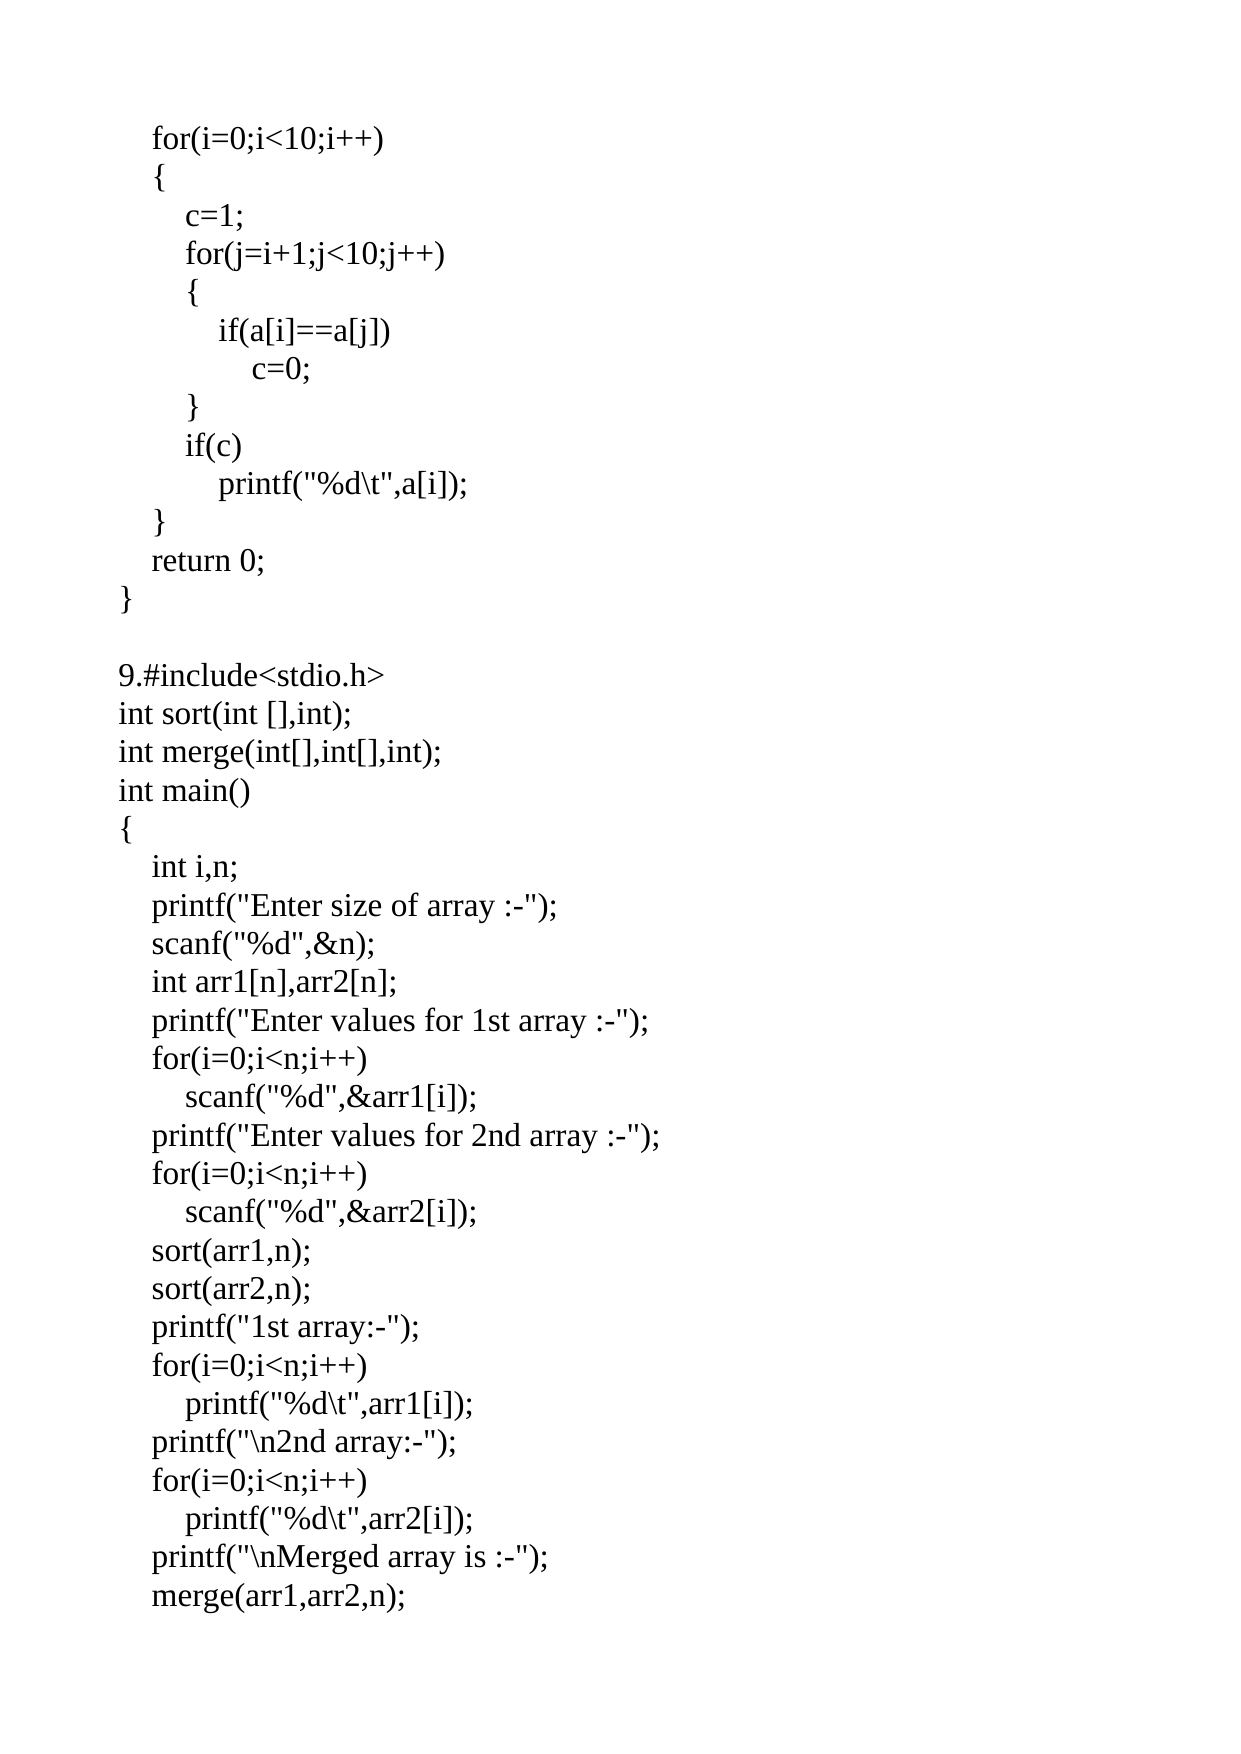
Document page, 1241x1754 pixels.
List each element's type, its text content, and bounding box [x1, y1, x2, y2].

text merge(arr1,arr2,n); [118, 1575, 1122, 1613]
text if(c) [118, 425, 1122, 463]
text } [118, 501, 1122, 540]
text { [118, 808, 1122, 846]
text } [118, 386, 1122, 425]
text int merge(int[],int[],int); [118, 731, 1122, 770]
text 9.#include<stdio.h> [118, 655, 1122, 693]
text printf("Enter values for 2nd array :-"); [118, 1115, 1122, 1153]
text c=1; [118, 195, 1122, 233]
text if(a[i]==a[j]) [118, 310, 1122, 348]
text printf("Enter values for 1st array :-"); [118, 1000, 1122, 1038]
text for(i=0;i<n;i++) [118, 1153, 1122, 1191]
text int main() [118, 770, 1122, 808]
text sort(arr2,n); [118, 1268, 1122, 1306]
text printf("%d\t",arr2[i]); [118, 1498, 1122, 1536]
text for(i=0;i<n;i++) [118, 1345, 1122, 1383]
text printf("\nMerged array is :-"); [118, 1536, 1122, 1575]
text for(i=0;i<10;i++) [118, 118, 1122, 156]
text } [118, 578, 1122, 616]
text sort(arr1,n); [118, 1230, 1122, 1268]
text scanf("%d",&arr2[i]); [118, 1191, 1122, 1230]
text printf("%d\t",a[i]); [118, 463, 1122, 501]
text printf("\n2nd array:-"); [118, 1421, 1122, 1460]
text printf("%d\t",arr1[i]); [118, 1383, 1122, 1421]
text for(j=i+1;j<10;j++) [118, 233, 1122, 271]
text for(i=0;i<n;i++) [118, 1460, 1122, 1498]
text scanf("%d",&arr1[i]); [118, 1076, 1122, 1115]
text int i,n; [118, 846, 1122, 885]
text { [118, 271, 1122, 310]
text for(i=0;i<n;i++) [118, 1038, 1122, 1076]
text int sort(int [],int); [118, 693, 1122, 731]
text c=0; [118, 348, 1122, 386]
text { [118, 156, 1122, 195]
text printf("1st array:-"); [118, 1306, 1122, 1345]
text int arr1[n],arr2[n]; [118, 961, 1122, 1000]
text scanf("%d",&n); [118, 923, 1122, 961]
text return 0; [118, 540, 1122, 578]
text printf("Enter size of array :-"); [118, 885, 1122, 923]
